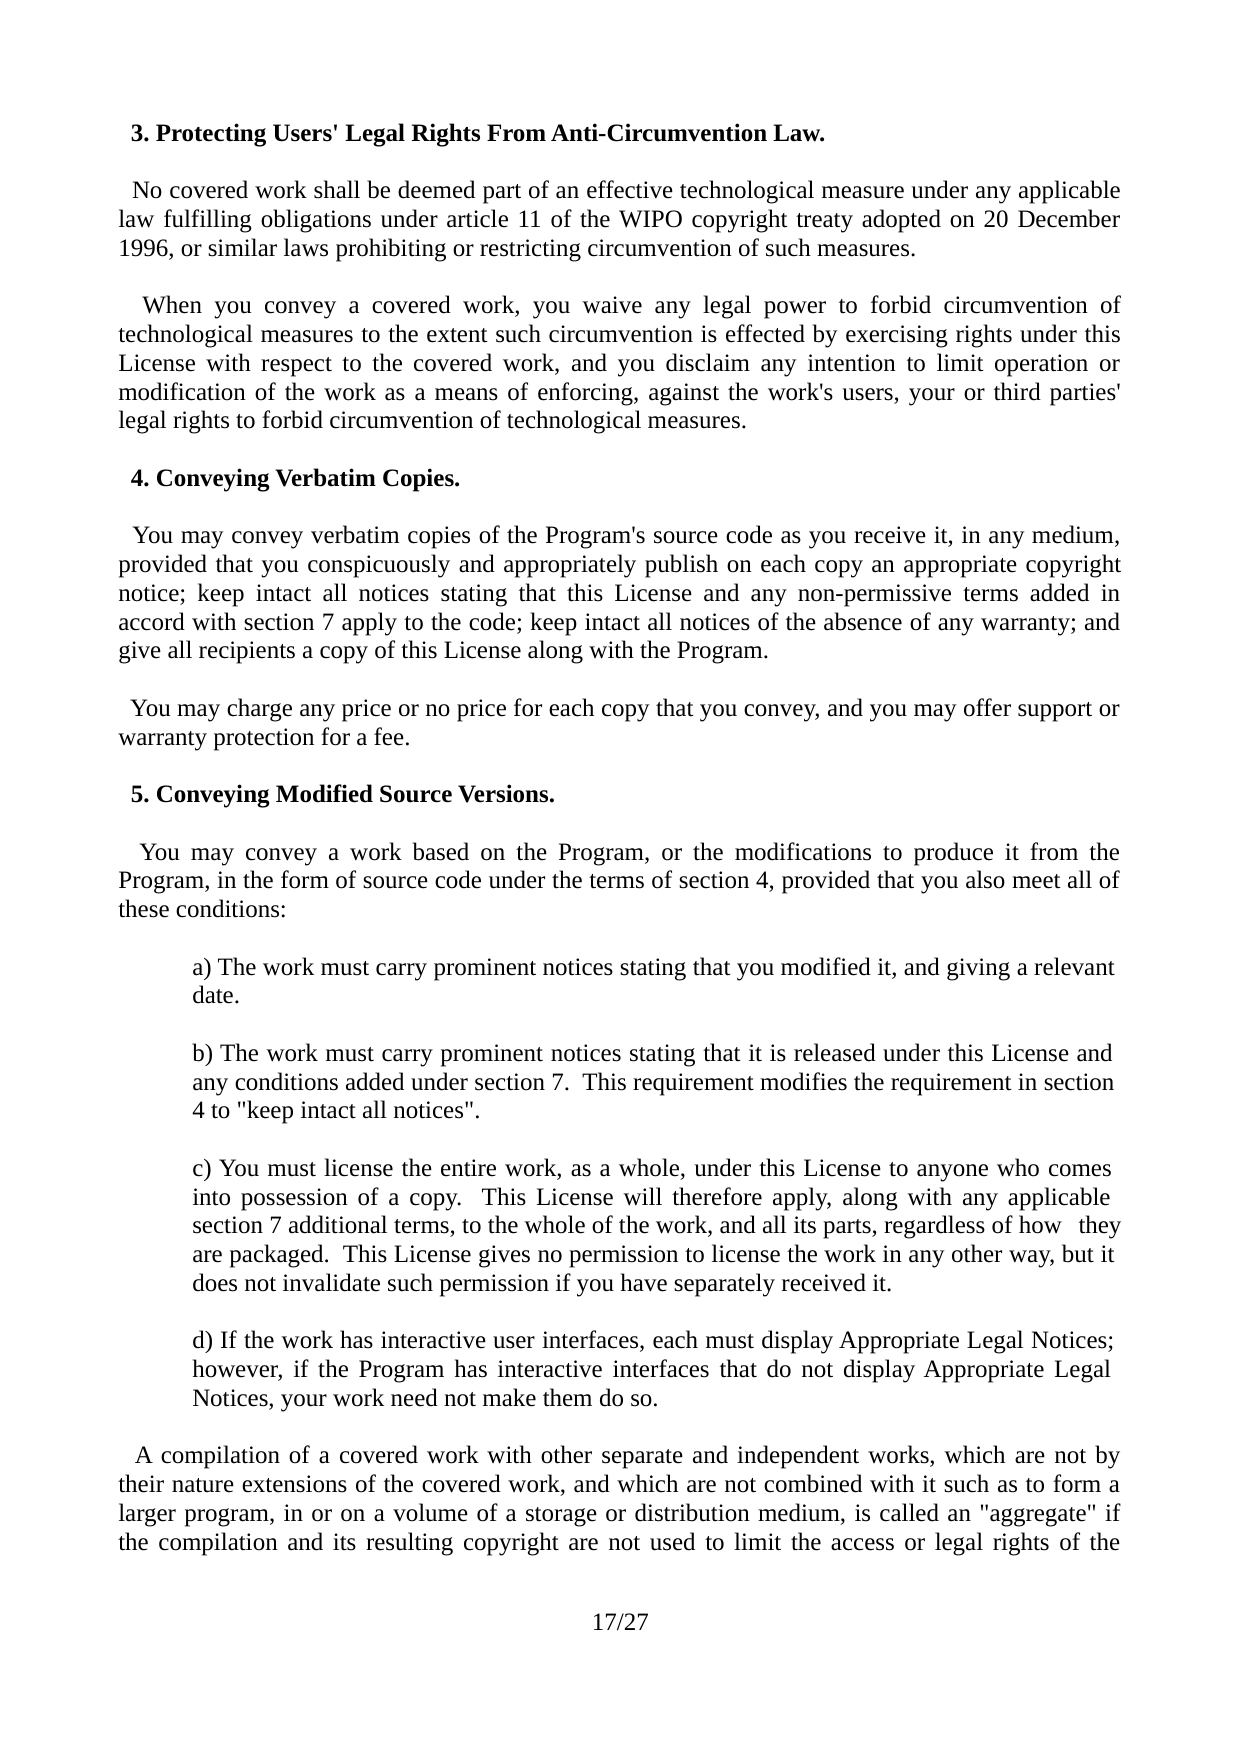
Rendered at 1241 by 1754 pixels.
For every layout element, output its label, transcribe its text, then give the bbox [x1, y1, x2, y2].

text 5. Conveying Modified Source Versions. [118, 779, 1122, 808]
text 3. Protecting Users' Legal Rights From Anti-Circumvention Law. [118, 118, 1122, 147]
text You may convey a work based on the Program, or the modifications to produce it from the Program, in the form of source code under the terms of section 4, provided that you also meet all of these conditions: [118, 837, 1122, 923]
text b) The work must carry prominent notices stating that it is released under this License and any conditions added under section 7. This requirement modifies the requirement in section 4 to "keep intact all notices". [118, 1038, 1122, 1124]
text You may convey verbatim copies of the Program's source code as you receive it, in any medium, provided that you conspicuously and appropriately publish on each copy an appropriate copyright notice; keep intact all notices stating that this License and any non-permissive terms added in accord with section 7 apply to the code; keep intact all notices of the absence of any warranty; and give all recipients a copy of this License along with the Program. [118, 521, 1122, 664]
text a) The work must carry prominent notices stating that you modified it, and giving a relevant date. [118, 952, 1122, 1009]
text c) You must license the entire work, as a whole, under this License to anyone who comes into possession of a copy. This License will therefore apply, along with any applicable section 7 additional terms, to the whole of the work, and all its parts, regardless of how they are packaged. This License gives no permission to license the work in any other way, but it does not invalidate such permission if you have separately received it. [118, 1153, 1122, 1297]
text 4. Conveying Verbatim Copies. [118, 463, 1122, 492]
text d) If the work has interactive user interfaces, each must display Appropriate Legal Notices; however, if the Program has interactive interfaces that do not display Appropriate Legal Notices, your work need not make them do so. [118, 1326, 1122, 1412]
text No covered work shall be deemed part of an effective technological measure under any applicable law fulfilling obligations under article 11 of the WIPO copyright treaty adopted on 20 December 1996, or similar laws prohibiting or restricting circumvention of such measures. [118, 176, 1122, 262]
text You may charge any price or no price for each copy that you convey, and you may offer support or warranty protection for a fee. [118, 693, 1122, 751]
text A compilation of a covered work with other separate and independent works, which are not by their nature extensions of the covered work, and which are not combined with it such as to form a larger program, in or on a volume of a storage or distribution medium, is called an "aggregate" if the compilation and its resulting copyright are not used to limit the access or legal rights of the [118, 1441, 1122, 1556]
text When you convey a covered work, you waive any legal power to forbid circumvention of technological measures to the extent such circumvention is effected by exercising rights under this License with respect to the covered work, and you disclaim any intention to limit operation or modification of the work as a means of enforcing, against the work's users, your or third parties' legal rights to forbid circumvention of technological measures. [118, 291, 1122, 434]
